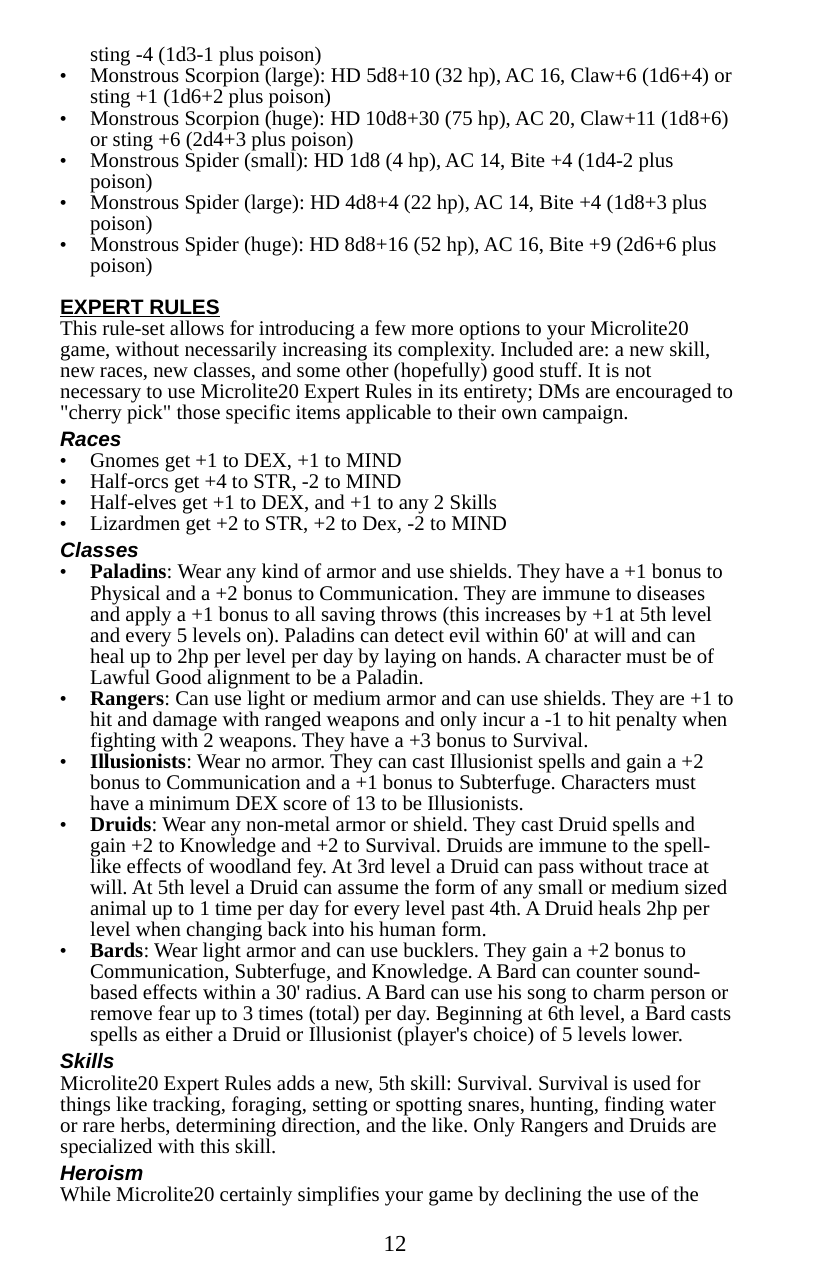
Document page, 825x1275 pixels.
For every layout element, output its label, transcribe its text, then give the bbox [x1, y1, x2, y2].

subtitle Heroism [60, 1163, 735, 1184]
list Rangers: Can use light or medium armor and can use shields. They are +1 to hit and damage with ranged weapons and only incur a -1 to hit penalty when fighting with 2 weapons. They have a +3 bonus to Survival. [60, 688, 735, 751]
list Paladins: Wear any kind of armor and use shields. They have a +1 bonus to Physical and a +2 bonus to Communication. They are immune to diseases and apply a +1 bonus to all saving throws (this increases by +1 at 5th level and every 5 levels on). Paladins can detect evil within 60' at will and can heal up to 2hp per level per day by laying on hands. A character must be of Lawful Good alignment to be a Paladin. [60, 562, 735, 688]
text While Microlite20 certainly simplifies your game by declining the use of the [60, 1184, 735, 1205]
list Illusionists: Wear no armor. They can cast Illusionist spells and gain a +2 bonus to Communication and a +1 bonus to Subterfuge. Characters must have a minimum DEX score of 13 to be Illusionists. [60, 751, 735, 814]
text Microlite20 Expert Rules adds a new, 5th skill: Survival. Survival is used for things like tracking, foraging, setting or spotting snares, hunting, finding water or rare herbs, determining direction, and the like. Only Rangers and Druids are specialized with this skill. [60, 1073, 735, 1157]
list Monstrous Spider (large): HD 4d8+4 (22 hp), AC 14, Bite +4 (1d8+3 plus poison) [60, 192, 735, 234]
list Bards: Wear light armor and can use bucklers. They gain a +2 bonus to Communication, Subterfuge, and Knowledge. A Bard can counter sound-based effects within a 30' radius. A Bard can use his song to charm person or remove fear up to 3 times (total) per day. Beginning at 6th level, a Bard casts spells as either a Druid or Illusionist (player's choice) of 5 levels lower. [60, 941, 735, 1046]
list Half-orcs get +4 to STR, -2 to MIND [60, 472, 735, 493]
list Monstrous Spider (small): HD 1d8 (4 hp), AC 14, Bite +4 (1d4-2 plus poison) [60, 150, 735, 192]
list Half-elves get +1 to DEX, and +1 to any 2 Skills [60, 493, 735, 514]
list Monstrous Scorpion (huge): HD 10d8+30 (75 hp), AC 20, Claw+11 (1d8+6) or sting +6 (2d4+3 plus poison) [60, 108, 735, 150]
subtitle Classes [60, 541, 735, 562]
text This rule-set allows for introducing a few more options to your Microlite20 game, without necessarily increasing its complexity. Included are: a new skill, new races, new classes, and some other (hopefully) good stuff. It is not necessary to use Microlite20 Expert Rules in its entirety; DMs are encouraged to "cherry pick" those specific items applicable to their own campaign. [60, 318, 735, 424]
list Lizardmen get +2 to STR, +2 to Dex, -2 to MIND [60, 514, 735, 535]
subtitle Skills [60, 1052, 735, 1073]
list Monstrous Spider (huge): HD 8d8+16 (52 hp), AC 16, Bite +9 (2d6+6 plus poison) [60, 234, 735, 276]
subtitle Expert Rules [60, 297, 735, 318]
list sting -4 (1d3-1 plus poison) [60, 45, 735, 66]
subtitle Races [60, 430, 735, 451]
list Gnomes get +1 to DEX, +1 to MIND [60, 451, 735, 472]
list Monstrous Scorpion (large): HD 5d8+10 (32 hp), AC 16, Claw+6 (1d6+4) or sting +1 (1d6+2 plus poison) [60, 66, 735, 108]
list Druids: Wear any non-metal armor or shield. They cast Druid spells and gain +2 to Knowledge and +2 to Survival. Druids are immune to the spell-like effects of woodland fey. At 3rd level a Druid can pass without trace at will. At 5th level a Druid can assume the form of any small or medium sized animal up to 1 time per day for every level past 4th. A Druid heals 2hp per level when changing back into his human form. [60, 814, 735, 941]
